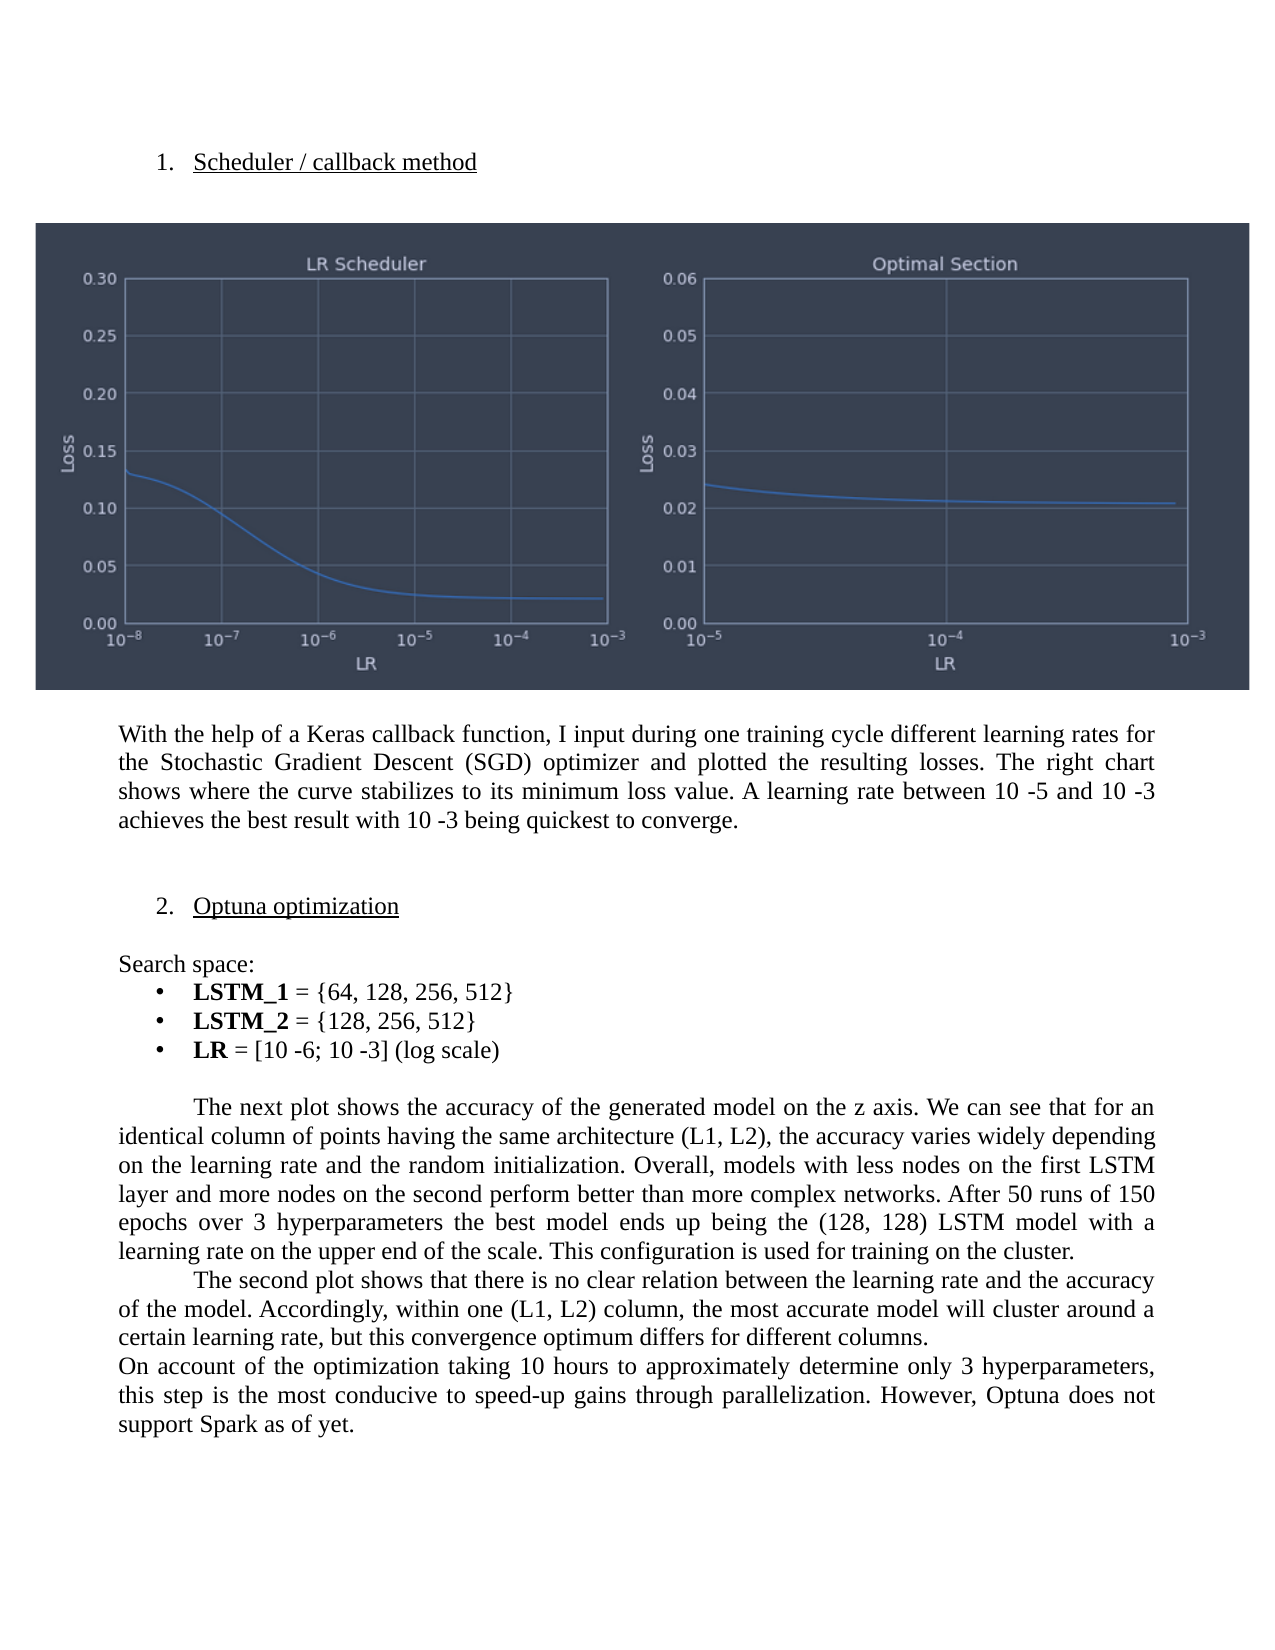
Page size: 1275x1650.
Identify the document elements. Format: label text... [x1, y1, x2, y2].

list LSTM_1 = {64, 128, 256, 512} [156, 977, 1157, 1006]
text On account of the optimization taking 10 hours to approximately determine only 3 hyperparameters, this step is the most conducive to speed-up gains through parallelization. However, Optuna does not support Spark as of yet. [118, 1351, 1157, 1437]
picture [35, 223, 111, 690]
list Optuna optimization [156, 891, 1157, 920]
list Scheduler / callback method [156, 147, 1157, 176]
text The next plot shows the accuracy of the generated model on the z axis. We can see that for an identical column of points having the same architecture (L1, L2), the accuracy varies widely depending on the learning rate and the random initialization. Overall, models with less nodes on the first LSTM layer and more nodes on the second perform better than more complex networks. After 50 runs of 150 epochs over 3 hyperparameters the best model ends up being the (128, 128) LSTM model with a learning rate on the upper end of the scale. This configuration is used for training on the cluster. [118, 1092, 1157, 1265]
list LR = [10 -6; 10 -3] (log scale) [156, 1035, 1157, 1064]
text Search space: [118, 949, 1157, 977]
text The second plot shows that there is no clear relation between the learning rate and the accuracy of the model. Accordingly, within one (L1, L2) column, the most accurate model will cluster around a certain learning rate, but this convergence optimum differs for different columns. [118, 1265, 1157, 1351]
text With the help of a Keras callback function, I input during one training cycle different learning rates for the Stochastic Gradient Descent (SGD) optimizer and plotted the resulting losses. The right chart shows where the curve stabilizes to its minimum loss value. A learning rate between 10 -5 and 10 -3 achieves the best result with 10 -3 being quickest to converge. [118, 719, 1157, 834]
list LSTM_2 = {128, 256, 512} [156, 1006, 1157, 1035]
